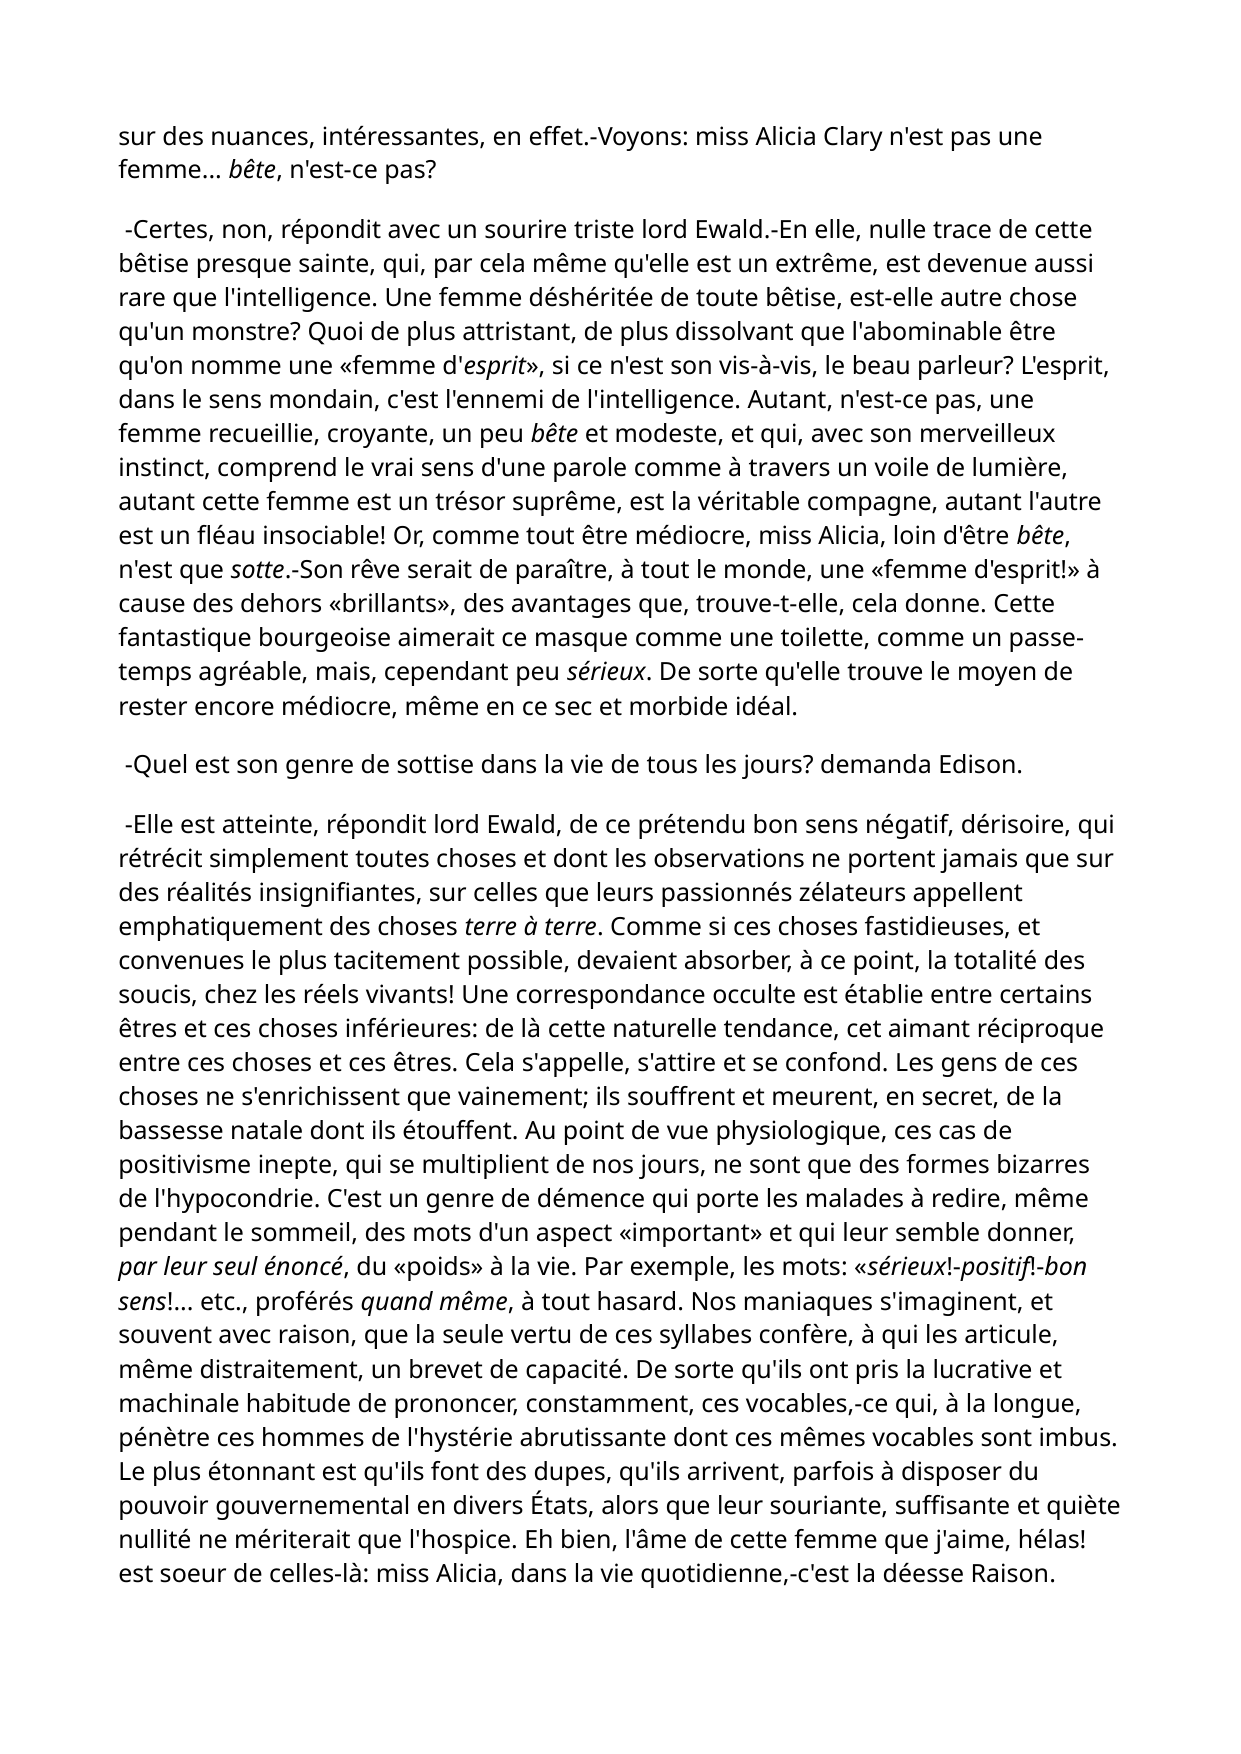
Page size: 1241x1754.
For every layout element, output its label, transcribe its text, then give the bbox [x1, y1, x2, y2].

text -Quel est son genre de sottise dans la vie de tous les jours? demanda Edison. [118, 747, 1122, 781]
text sur des nuances, intéressantes, en effet.-Voyons: miss Alicia Clary n'est pas une femme... bête, n'est-ce pas? [118, 118, 1122, 186]
text -Certes, non, répondit avec un sourire triste lord Ewald.-En elle, nulle trace de cette bêtise presque sainte, qui, par cela même qu'elle est un extrême, est devenue aussi rare que l'intelligence. Une femme déshéritée de toute bêtise, est-elle autre chose qu'un monstre? Quoi de plus attristant, de plus dissolvant que l'abominable être qu'on nomme une «femme d'esprit», si ce n'est son vis-à-vis, le beau parleur? L'esprit, dans le sens mondain, c'est l'ennemi de l'intelligence. Autant, n'est-ce pas, une femme recueillie, croyante, un peu bête et modeste, et qui, avec son merveilleux instinct, comprend le vrai sens d'une parole comme à travers un voile de lumière, autant cette femme est un trésor suprême, est la véritable compagne, autant l'autre est un fléau insociable! Or, comme tout être médiocre, miss Alicia, loin d'être bête, n'est que sotte.-Son rêve serait de paraître, à tout le monde, une «femme d'esprit!» à cause des dehors «brillants», des avantages que, trouve-t-elle, cela donne. Cette fantastique bourgeoise aimerait ce masque comme une toilette, comme un passe-temps agréable, mais, cependant peu sérieux. De sorte qu'elle trouve le moyen de rester encore médiocre, même en ce sec et morbide idéal. [118, 211, 1122, 722]
text -Elle est atteinte, répondit lord Ewald, de ce prétendu bon sens négatif, dérisoire, qui rétrécit simplement toutes choses et dont les observations ne portent jamais que sur des réalités insignifiantes, sur celles que leurs passionnés zélateurs appellent emphatiquement des choses terre à terre. Comme si ces choses fastidieuses, et convenues le plus tacitement possible, devaient absorber, à ce point, la totalité des soucis, chez les réels vivants! Une correspondance occulte est établie entre certains êtres et ces choses inférieures: de là cette naturelle tendance, cet aimant réciproque entre ces choses et ces êtres. Cela s'appelle, s'attire et se confond. Les gens de ces choses ne s'enrichissent que vainement; ils souffrent et meurent, en secret, de la bassesse natale dont ils étouffent. Au point de vue physiologique, ces cas de positivisme inepte, qui se multiplient de nos jours, ne sont que des formes bizarres de l'hypocondrie. C'est un genre de démence qui porte les malades à redire, même pendant le sommeil, des mots d'un aspect «important» et qui leur semble donner, par leur seul énoncé, du «poids» à la vie. Par exemple, les mots: «sérieux!-positif!-bon sens!... etc., proférés quand même, à tout hasard. Nos maniaques s'imaginent, et souvent avec raison, que la seule vertu de ces syllabes confère, à qui les articule, même distraitement, un brevet de capacité. De sorte qu'ils ont pris la lucrative et machinale habitude de prononcer, constamment, ces vocables,-ce qui, à la longue, pénètre ces hommes de l'hystérie abrutissante dont ces mêmes vocables sont imbus. Le plus étonnant est qu'ils font des dupes, qu'ils arrivent, parfois à disposer du pouvoir gouvernemental en divers États, alors que leur souriante, suffisante et quiète nullité ne mériterait que l'hospice. Eh bien, l'âme de cette femme que j'aime, hélas! est soeur de celles-là: miss Alicia, dans la vie quotidienne,-c'est la déesse Raison. [118, 806, 1122, 1590]
